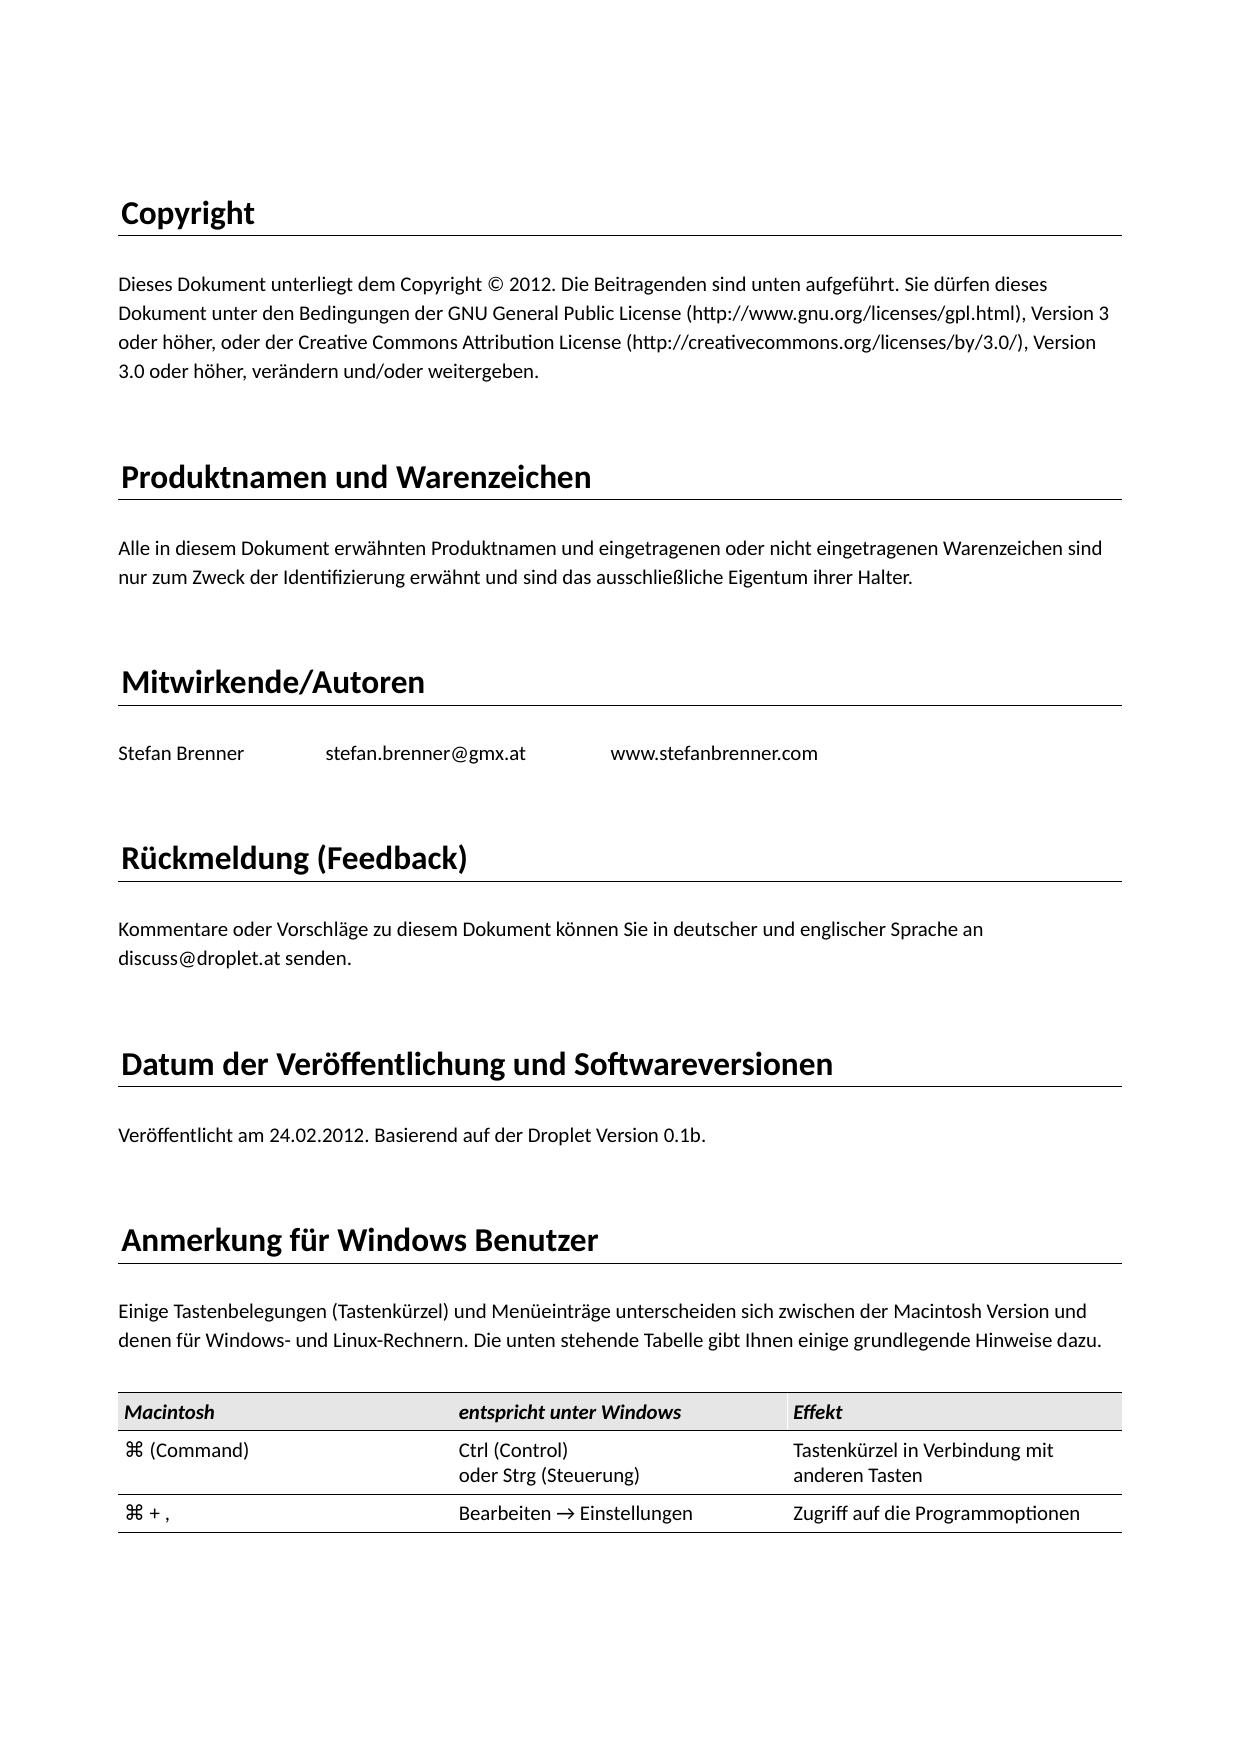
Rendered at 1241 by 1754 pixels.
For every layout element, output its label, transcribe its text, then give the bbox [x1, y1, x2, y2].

subtitle Anmerkung für Windows Benutzer [118, 1216, 1122, 1263]
text Stefan Brenner stefan.brenner@gmx.at www.stefanbrenner.com [118, 740, 1122, 766]
table_cell ⌘ (Command) [118, 1431, 453, 1493]
table_cell ⌘ + , [118, 1495, 453, 1532]
table_header Effekt [788, 1393, 1122, 1430]
table_header Macintosh [118, 1393, 453, 1430]
table_cell Tastenkürzel in Verbindung mit anderen Tasten [788, 1431, 1122, 1493]
subtitle Produktnamen und Warenzeichen [118, 453, 1122, 499]
table_cell Ctrl (Control) oder Strg (Steuerung) [453, 1431, 787, 1493]
subtitle Mitwirkende/Autoren [118, 658, 1122, 705]
table_header entspricht unter Windows [453, 1393, 787, 1430]
text Dieses Dokument unterliegt dem Copyright © 2012. Die Beitragenden sind unten aufgeführt. Sie dürfen dieses Dokument unter den Bedingungen der GNU General Public License (http://www.gnu.org/licenses/gpl.html), Version 3 oder höher, oder der Creative Commons Attribution License (http://creativecommons.org/licenses/by/3.0/), Version 3.0 oder höher, verändern und/oder weitergeben. [118, 271, 1122, 384]
subtitle Rückmeldung (Feedback) [118, 834, 1122, 881]
subtitle Copyright [118, 189, 1122, 235]
text Einige Tastenbelegungen (Tastenkürzel) und Menüeinträge unterscheiden sich zwischen der Macintosh Version und denen für Windows- und Linux-Rechnern. Die unten stehende Tabelle gibt Ihnen einige grundlegende Hinweise dazu. [118, 1298, 1122, 1353]
table_cell Bearbeiten → Einstellungen [453, 1495, 787, 1532]
text Veröffentlicht am 24.02.2012. Basierend auf der Droplet Version 0.1b. [118, 1122, 1122, 1147]
text Alle in diesem Dokument erwähnten Produktnamen und eingetragenen oder nicht eingetragenen Warenzeichen sind nur zum Zweck der Identifizierung erwähnt und sind das ausschließliche Eigentum ihrer Halter. [118, 535, 1122, 589]
table_cell Zugriff auf die Programmoptionen [788, 1495, 1122, 1532]
text Kommentare oder Vorschläge zu diesem Dokument können Sie in deutscher und englischer Sprache an discuss@droplet.at senden. [118, 916, 1122, 971]
subtitle Datum der Veröffentlichung und Softwareversionen [118, 1040, 1122, 1086]
